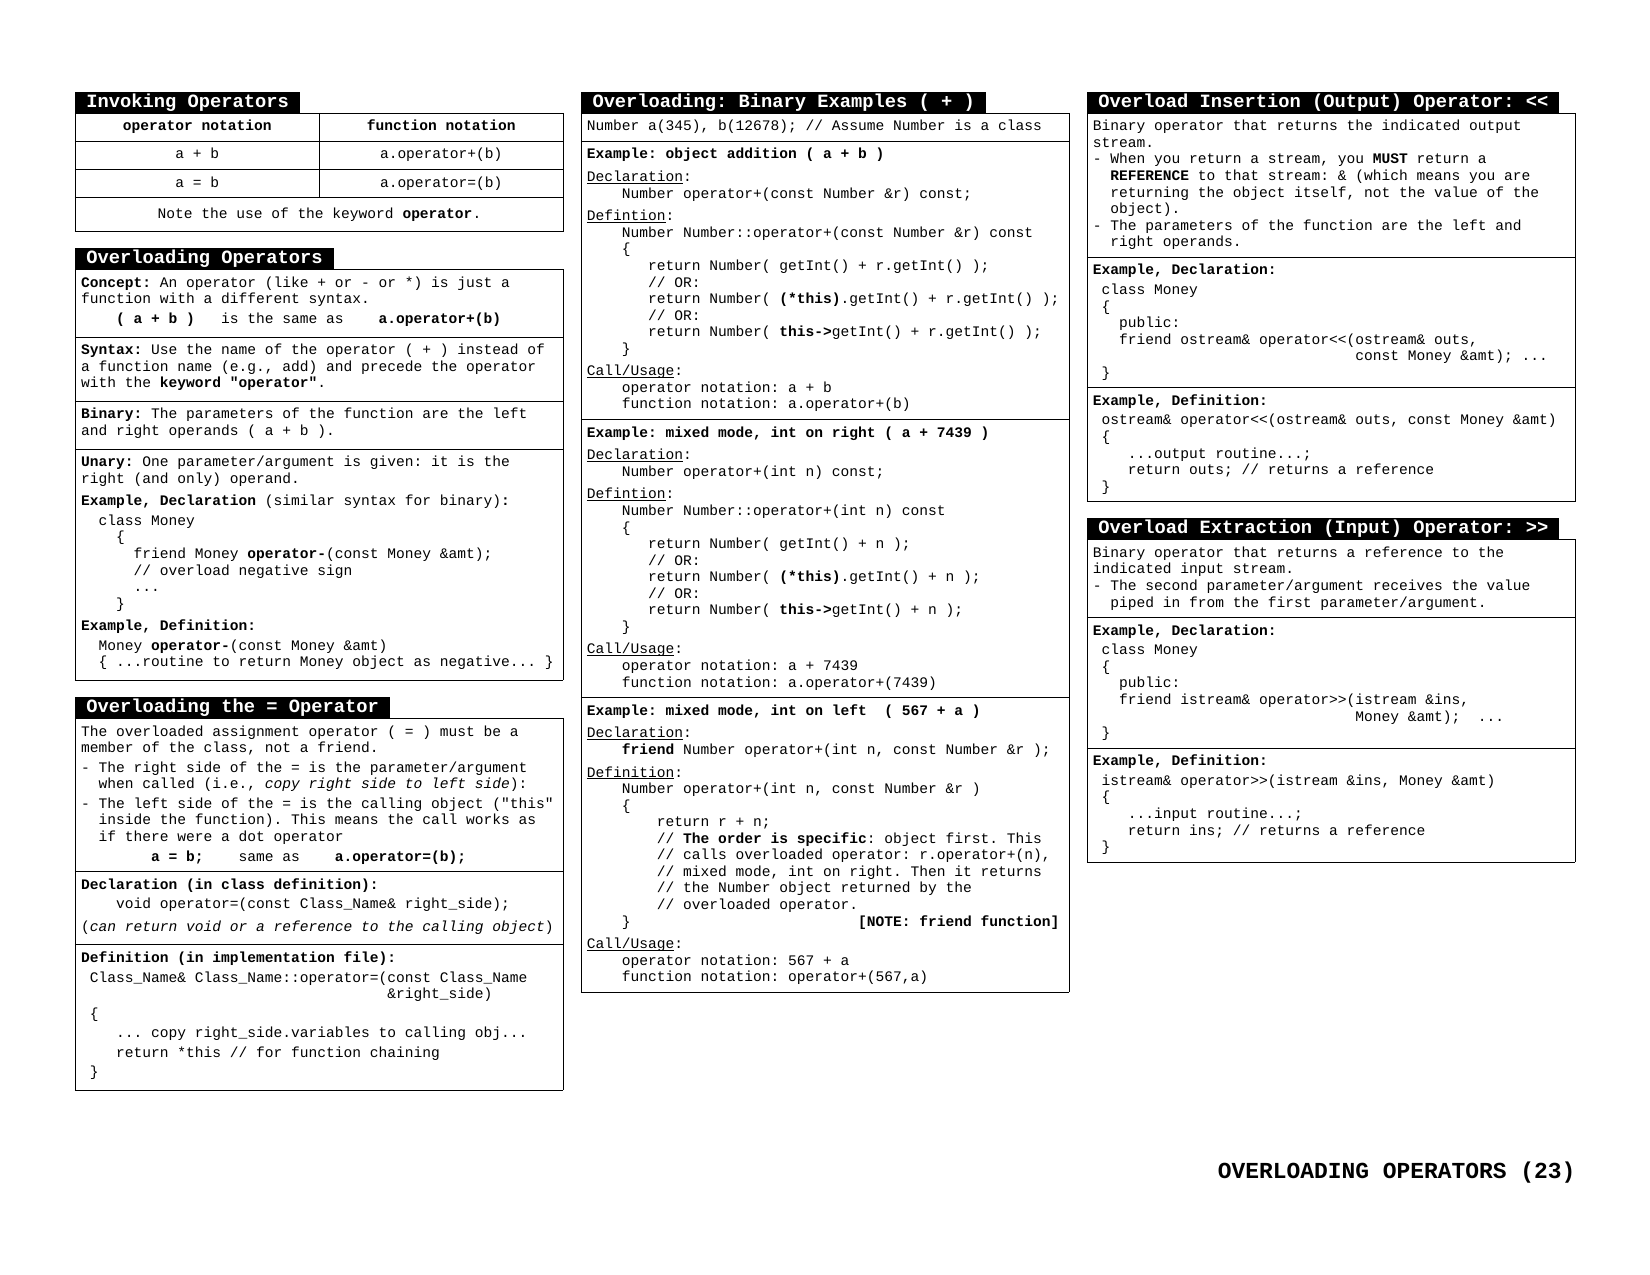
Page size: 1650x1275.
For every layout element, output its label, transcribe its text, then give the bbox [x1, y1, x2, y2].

table_cell Example, Definition: ostream& operator<<(ostream& outs, const Money &amt) { ...output routine...; return outs; // returns a reference } [1088, 388, 1575, 501]
table_header Concept: An operator (like + or - or *) is just a function with a different syntax. ( a + b ) is the same as a.operator+(b) [76, 270, 563, 337]
text Overloading Operators [75, 248, 563, 269]
table_cell Unary: One parameter/argument is given: it is the right (and only) operand. Example, Declaration (similar syntax for binary): class Money { friend Money operator-(const Money &amt); // overload negative sign ... } Example, Definition: Money operator-(const Money &amt) { ...routine to return Money object as negative... } [76, 450, 563, 680]
table_header The overloaded assignment operator ( = ) must be a member of the class, not a friend. - The right side of the = is the parameter/argument when called (i.e., copy right side to left side): - The left side of the = is the calling object ("this" inside the function). This means the call works as if there were a dot operator a = b; same as a.operator=(b); [76, 719, 563, 871]
table_header Binary operator that returns the indicated output stream. - When you return a stream, you MUST return a REFERENCE to that stream: & (which means you are returning the object itself, not the value of the object). - The parameters of the function are the left and right operands. [1088, 114, 1575, 257]
text Overloading: Binary Examples ( + ) [581, 92, 1069, 113]
table_cell Binary: The parameters of the function are the left and right operands ( a + b ). [76, 402, 563, 448]
table_header Binary operator that returns a reference to the indicated input stream. - The second parameter/argument receives the value piped in from the first parameter/argument. [1088, 540, 1575, 617]
table_cell Note the use of the keyword operator. [76, 198, 563, 231]
table_cell Example: mixed mode, int on left ( 567 + a ) Declaration: friend Number operator+(int n, const Number &r ); Definition: Number operator+(int n, const Number &r ) { return r + n; // The order is specific: object first. This // calls overloaded operator: r.operator+(n), // mixed mode, int on right. Then it returns // the Number object returned by the // overloaded operator. } [NOTE: friend function] Call/Usage: operator notation: 567 + a function notation: operator+(567,a) [582, 698, 1069, 992]
table_cell Syntax: Use the name of the operator ( + ) instead of a function name (e.g., add) and precede the operator with the keyword "operator". [76, 338, 563, 401]
table_cell a.operator=(b) [320, 170, 563, 197]
table_cell Example, Declaration: class Money { public: friend ostream& operator<<(ostream& outs, const Money &amt); ... } [1088, 258, 1575, 387]
table_header function notation [320, 114, 563, 141]
text OVERLOADING OPERATORS (23) [1087, 1160, 1575, 1186]
table_cell Definition (in implementation file): Class_Name& Class_Name::operator=(const Class_Name &right_side) { ... copy right_side.variables to calling obj... return *this // for function chaining } [76, 945, 563, 1090]
table_cell Example: object addition ( a + b ) Declaration: Number operator+(const Number &r) const; Defintion: Number Number::operator+(const Number &r) const { return Number( getInt() + r.getInt() ); // OR: return Number( (*this).getInt() + r.getInt() ); // OR: return Number( this->getInt() + r.getInt() ); } Call/Usage: operator notation: a + b function notation: a.operator+(b) [582, 142, 1069, 419]
table_header operator notation [76, 114, 319, 141]
table_cell a.operator+(b) [320, 142, 563, 169]
table_cell Example, Declaration: class Money { public: friend istream& operator>>(istream &ins, Money &amt); ... } [1088, 618, 1575, 748]
text Overload Insertion (Output) Operator: << [1087, 92, 1575, 113]
text Overload Extraction (Input) Operator: >> [1087, 518, 1575, 539]
table_cell a + b [76, 142, 319, 169]
table_header Number a(345), b(12678); // Assume Number is a class [582, 114, 1069, 141]
table_cell Declaration (in class definition): void operator=(const Class_Name& right_side); (can return void or a reference to the calling object) [76, 872, 563, 944]
table_cell a = b [76, 170, 319, 197]
table_cell Example: mixed mode, int on right ( a + 7439 ) Declaration: Number operator+(int n) const; Defintion: Number Number::operator+(int n) const { return Number( getInt() + n ); // OR: return Number( (*this).getInt() + n ); // OR: return Number( this->getInt() + n ); } Call/Usage: operator notation: a + 7439 function notation: a.operator+(7439) [582, 420, 1069, 697]
text Invoking Operators [75, 92, 563, 113]
table_cell Example, Definition: istream& operator>>(istream &ins, Money &amt) { ...input routine...; return ins; // returns a reference } [1088, 749, 1575, 862]
text Overloading the = Operator [75, 697, 563, 718]
